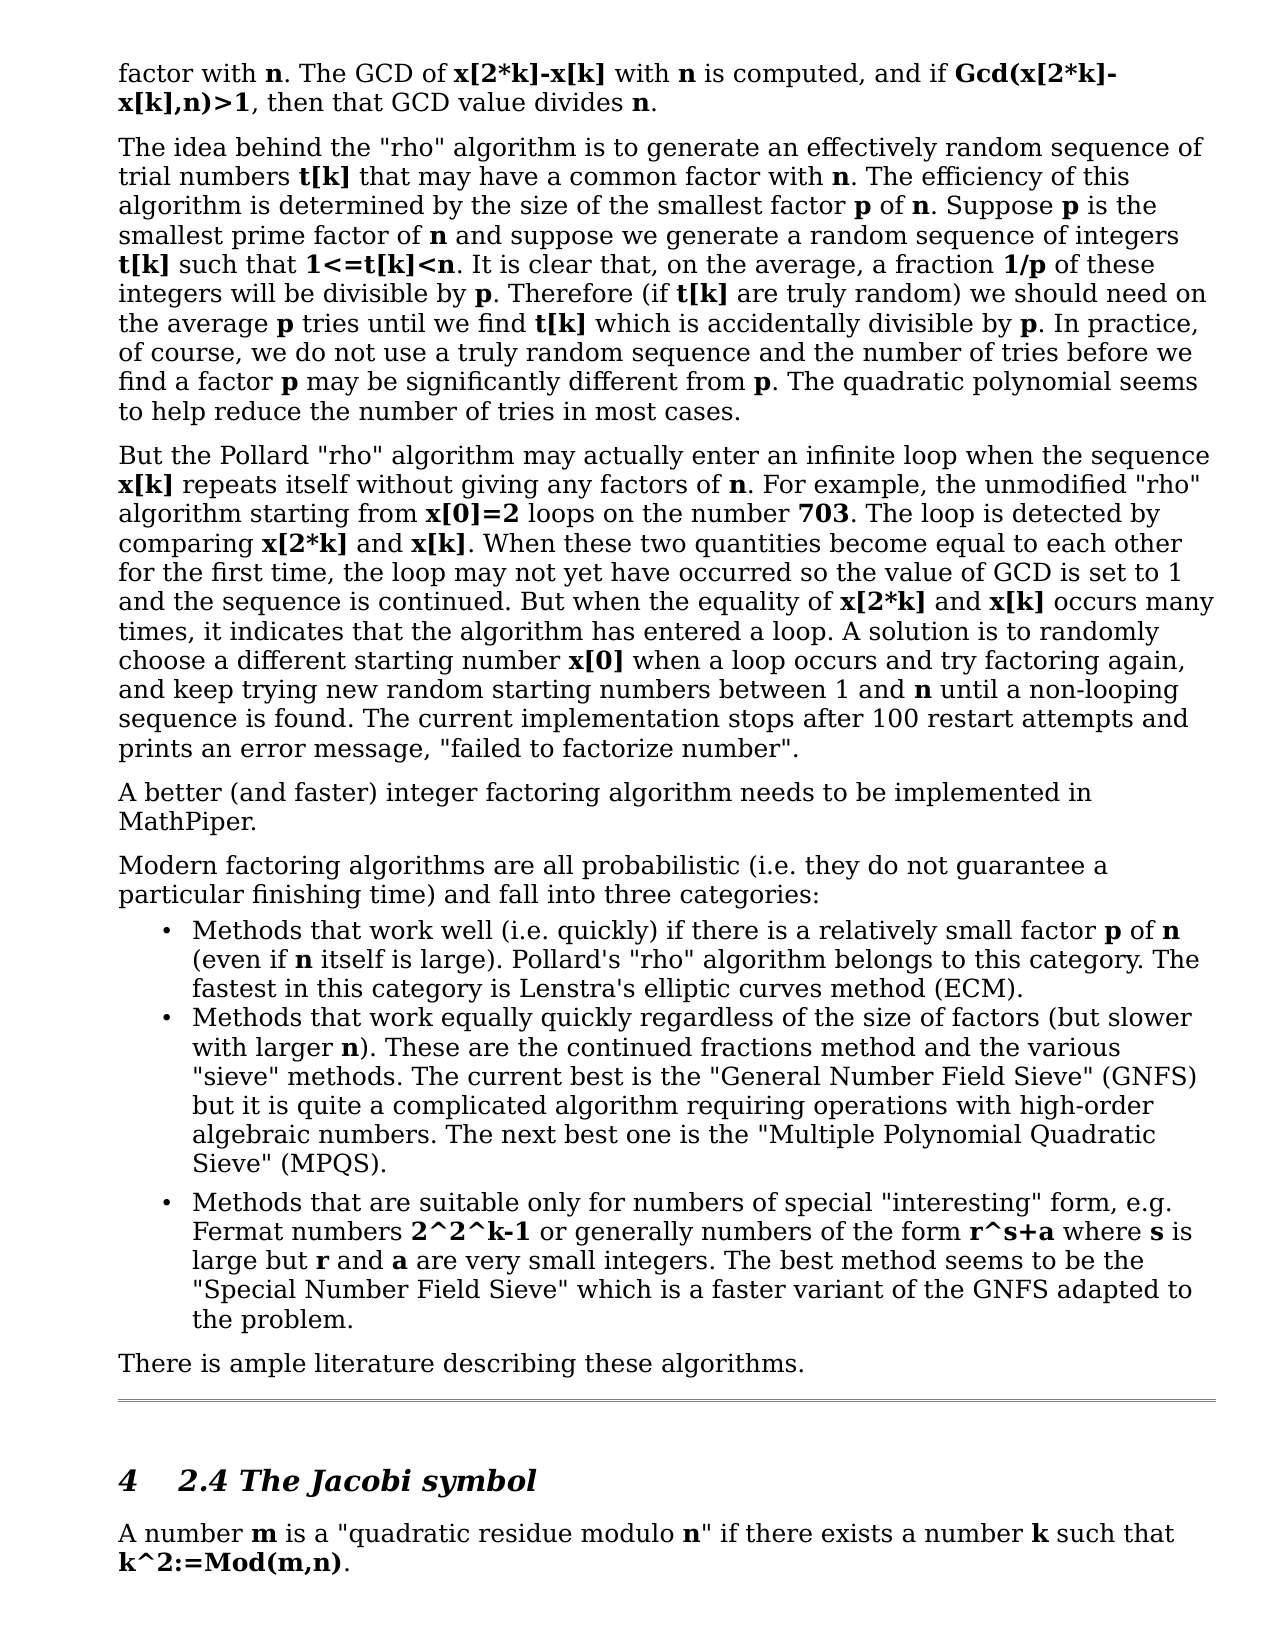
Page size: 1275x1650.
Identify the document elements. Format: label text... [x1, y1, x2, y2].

text A number m is a "quadratic residue modulo n" if there exists a number k such that k^2:=Mod(m,n). [118, 1519, 1216, 1578]
list Methods that are suitable only for numbers of special "interesting" form, e.g. Fermat numbers 2^2^k-1 or generally numbers of the form r^s+a where s is large but r and a are very small integers. The best method seems to be the "Special Number Field Sieve" which is a faster variant of the GNFS adapted to the problem. [162, 1188, 1216, 1334]
text A better (and faster) integer factoring algorithm needs to be implemented in MathPiper. [118, 778, 1216, 836]
text The idea behind the "rho" algorithm is to generate an effectively random sequence of trial numbers t[k] that may have a common factor with n. The efficiency of this algorithm is determined by the size of the smallest factor p of n. Suppose p is the smallest prime factor of n and suppose we generate a random sequence of integers t[k] such that 1<=t[k]<n. It is clear that, on the average, a fraction 1/p of these integers will be divisible by p. Therefore (if t[k] are truly random) we should need on the average p tries until we find t[k] which is accidentally divisible by p. In practice, of course, we do not use a truly random sequence and the number of tries before we find a factor p may be significantly different from p. The quadratic polynomial seems to help reduce the number of tries in most cases. [118, 133, 1216, 426]
list Methods that work equally quickly regardless of the size of factors (but slower with larger n). These are the continued fractions method and the various "sieve" methods. The current best is the "General Number Field Sieve" (GNFS) but it is quite a complicated algorithm requiring operations with high-order algebraic numbers. The next best one is the "Multiple Polynomial Quadratic Sieve" (MPQS). [162, 1004, 1216, 1179]
subtitle 2.4 The Jacobi symbol [118, 1464, 1216, 1498]
text But the Pollard "rho" algorithm may actually enter an infinite loop when the sequence x[k] repeats itself without giving any factors of n. For example, the unmodified "rho" algorithm starting from x[0]=2 loops on the number 703. The loop is detected by comparing x[2*k] and x[k]. When these two quantities become equal to each other for the first time, the loop may not yet have occurred so the value of GCD is set to 1 and the sequence is continued. But when the equality of x[2*k] and x[k] occurs many times, it indicates that the algorithm has entered a loop. A solution is to randomly choose a different starting number x[0] when a loop occurs and try factoring again, and keep trying new random starting numbers between 1 and n until a non-looping sequence is found. The current implementation stops after 100 restart attempts and prints an error message, "failed to factorize number". [118, 441, 1216, 763]
list Methods that work well (i.e. quickly) if there is a relatively small factor p of n (even if n itself is large). Pollard's "rho" algorithm belongs to this category. The fastest in this category is Lenstra's elliptic curves method (ECM). [162, 916, 1216, 1004]
text There is ample literature describing these algorithms. [118, 1349, 1216, 1378]
text factor with n. The GCD of x[2*k]-x[k] with n is computed, and if Gcd(x[2*k]-x[k],n)>1, then that GCD value divides n. [118, 59, 1216, 118]
text Modern factoring algorithms are all probabilistic (i.e. they do not guarantee a particular finishing time) and fall into three categories: [118, 851, 1216, 910]
